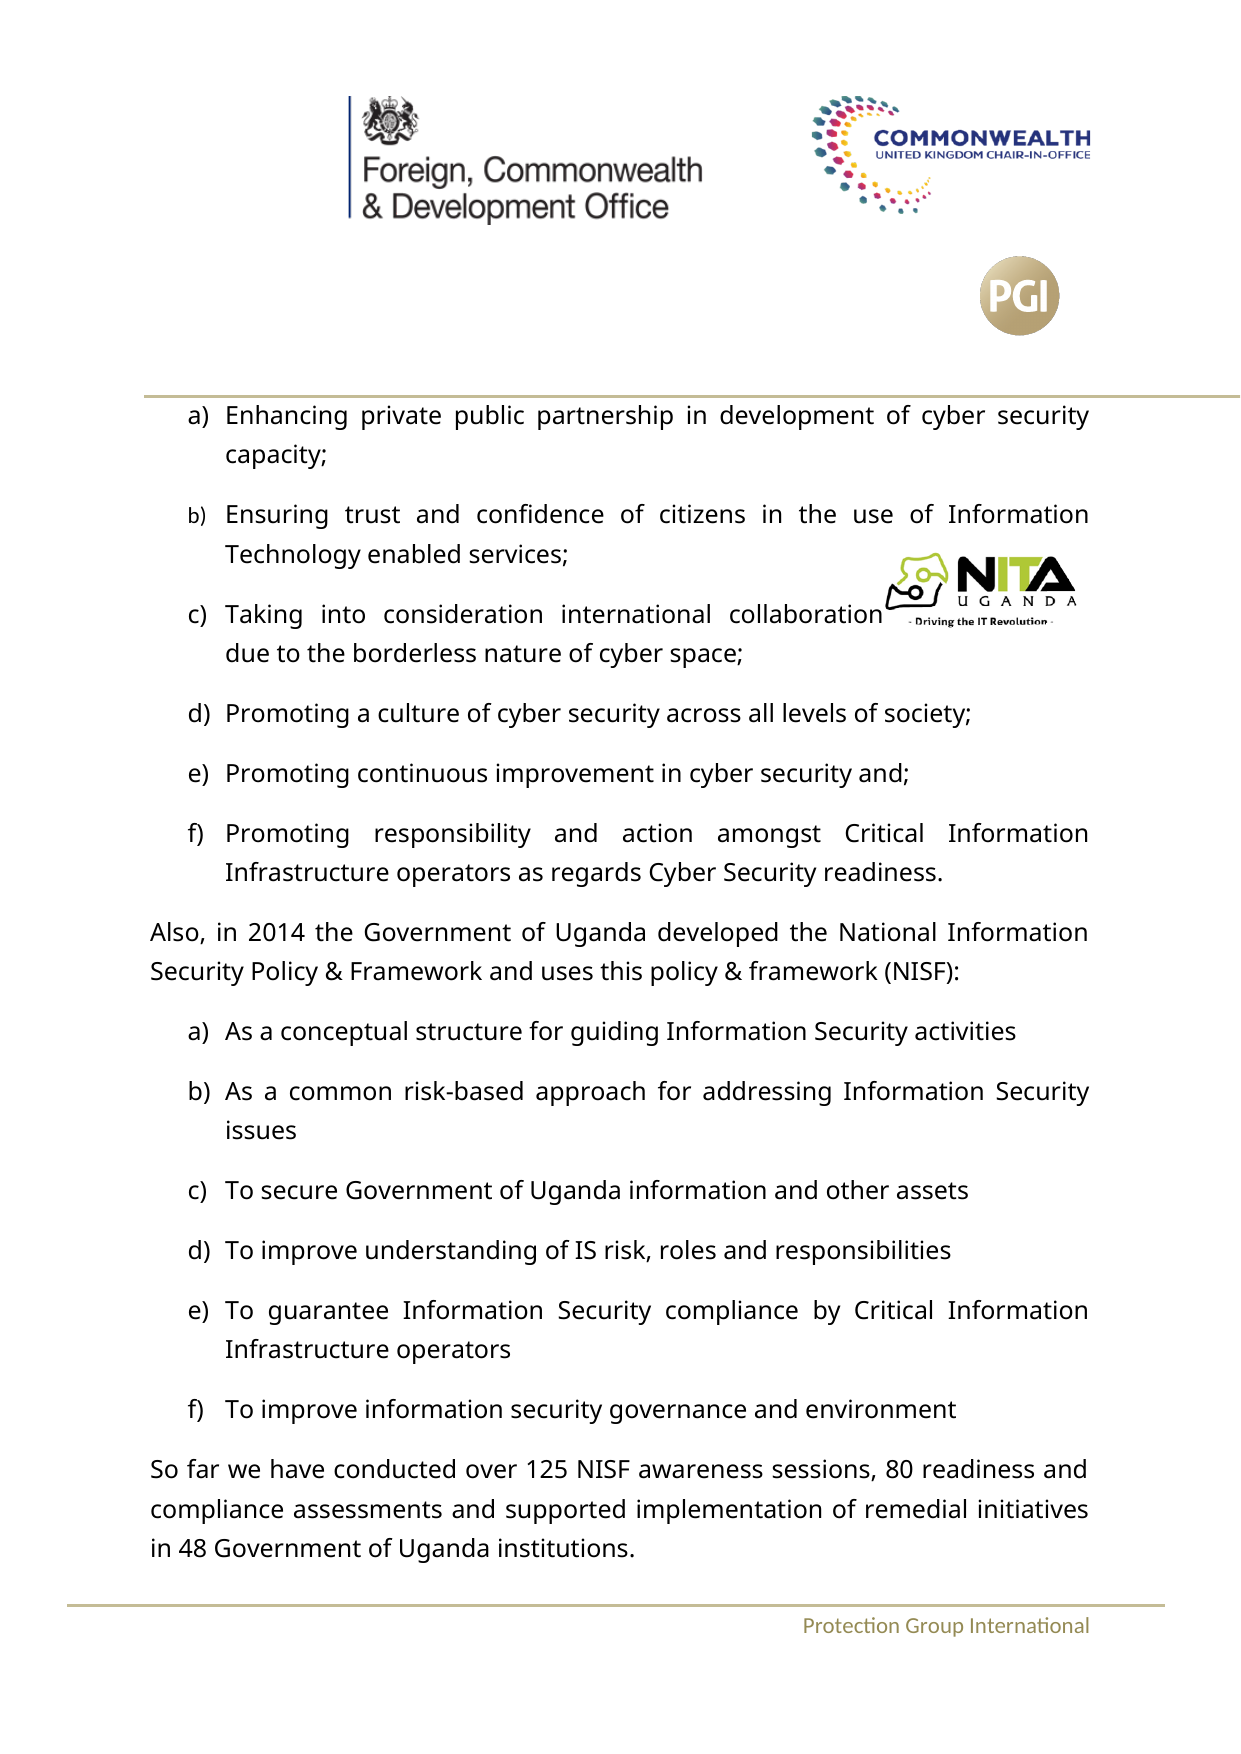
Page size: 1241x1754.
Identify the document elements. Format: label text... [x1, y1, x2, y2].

list Taking into consideration international collaboration due to the borderless nature of cyber space; [187, 596, 1090, 669]
list Promoting responsibility and action amongst Critical Information Infrastructure operators as regards Cyber Security readiness. [187, 816, 1090, 889]
list To secure Government of Uganda information and other assets [187, 1173, 1090, 1207]
list Promoting a culture of cyber security across all levels of society; [187, 696, 1090, 729]
list To improve understanding of IS risk, roles and responsibilities [187, 1233, 1090, 1267]
list Enhancing private public partnership in development of cyber security capacity; [187, 398, 1090, 471]
list Promoting continuous improvement in cyber security and; [187, 756, 1090, 789]
text So far we have conducted over 125 NISF awareness sessions, 80 readiness and compliance assessments and supported implementation of remedial initiatives in 48 Government of Uganda institutions. [150, 1452, 1090, 1564]
list Ensuring trust and confidence of citizens in the use of Information Technology enabled services; [187, 497, 1090, 570]
list As a conceptual structure for guiding Information Security activities [187, 1014, 1090, 1048]
list To guarantee Information Security compliance by Critical Information Infrastructure operators [187, 1293, 1090, 1366]
list To improve information security governance and environment [187, 1392, 1090, 1426]
text Also, in 2014 the Government of Uganda developed the National Information Security Policy & Framework and uses this policy & framework (NISF): [150, 915, 1090, 988]
list As a common risk-based approach for addressing Information Security issues [187, 1074, 1090, 1147]
